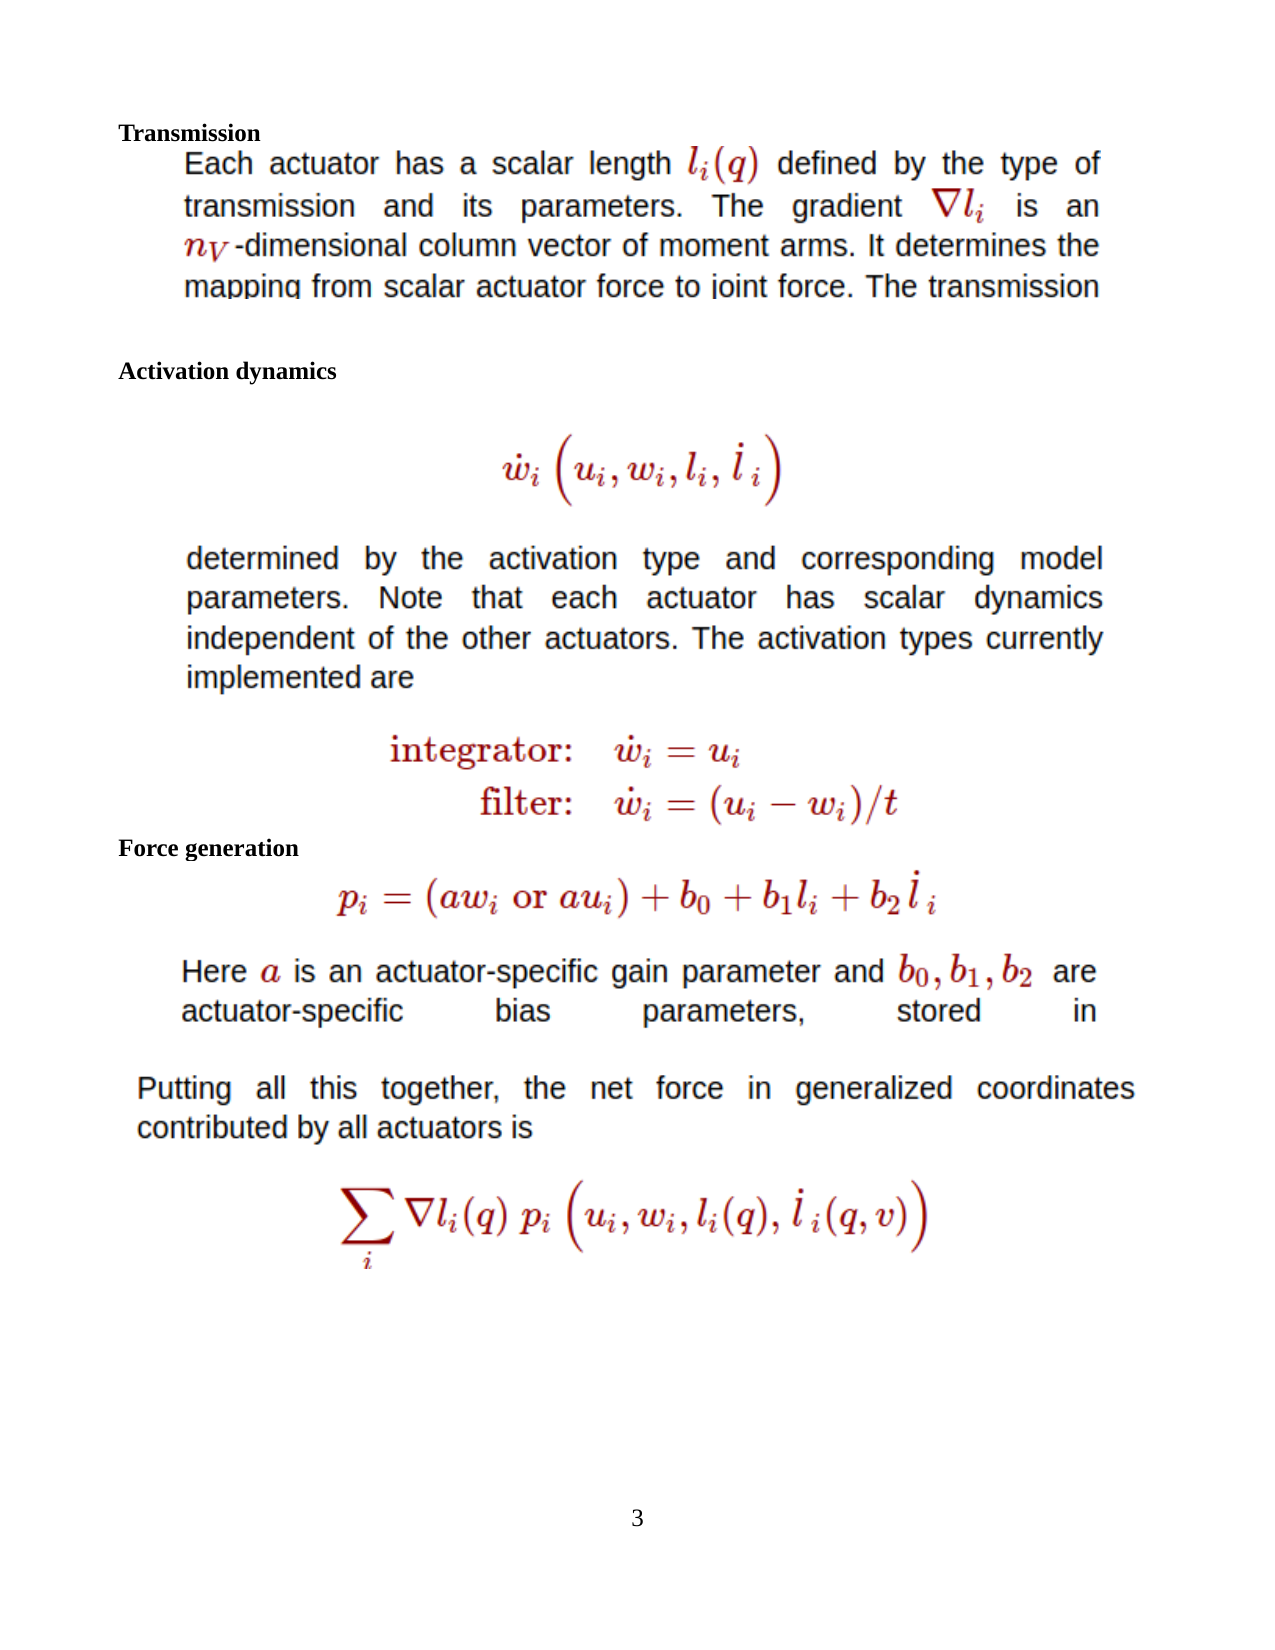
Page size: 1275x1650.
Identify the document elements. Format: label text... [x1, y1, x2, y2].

picture [174, 146, 1101, 299]
subtitle Transmission [118, 118, 1157, 147]
text Force generation [118, 413, 1157, 862]
picture [125, 1063, 1150, 1269]
picture [154, 413, 1120, 833]
text Activation dynamics [118, 356, 1157, 385]
picture [167, 861, 1108, 1036]
